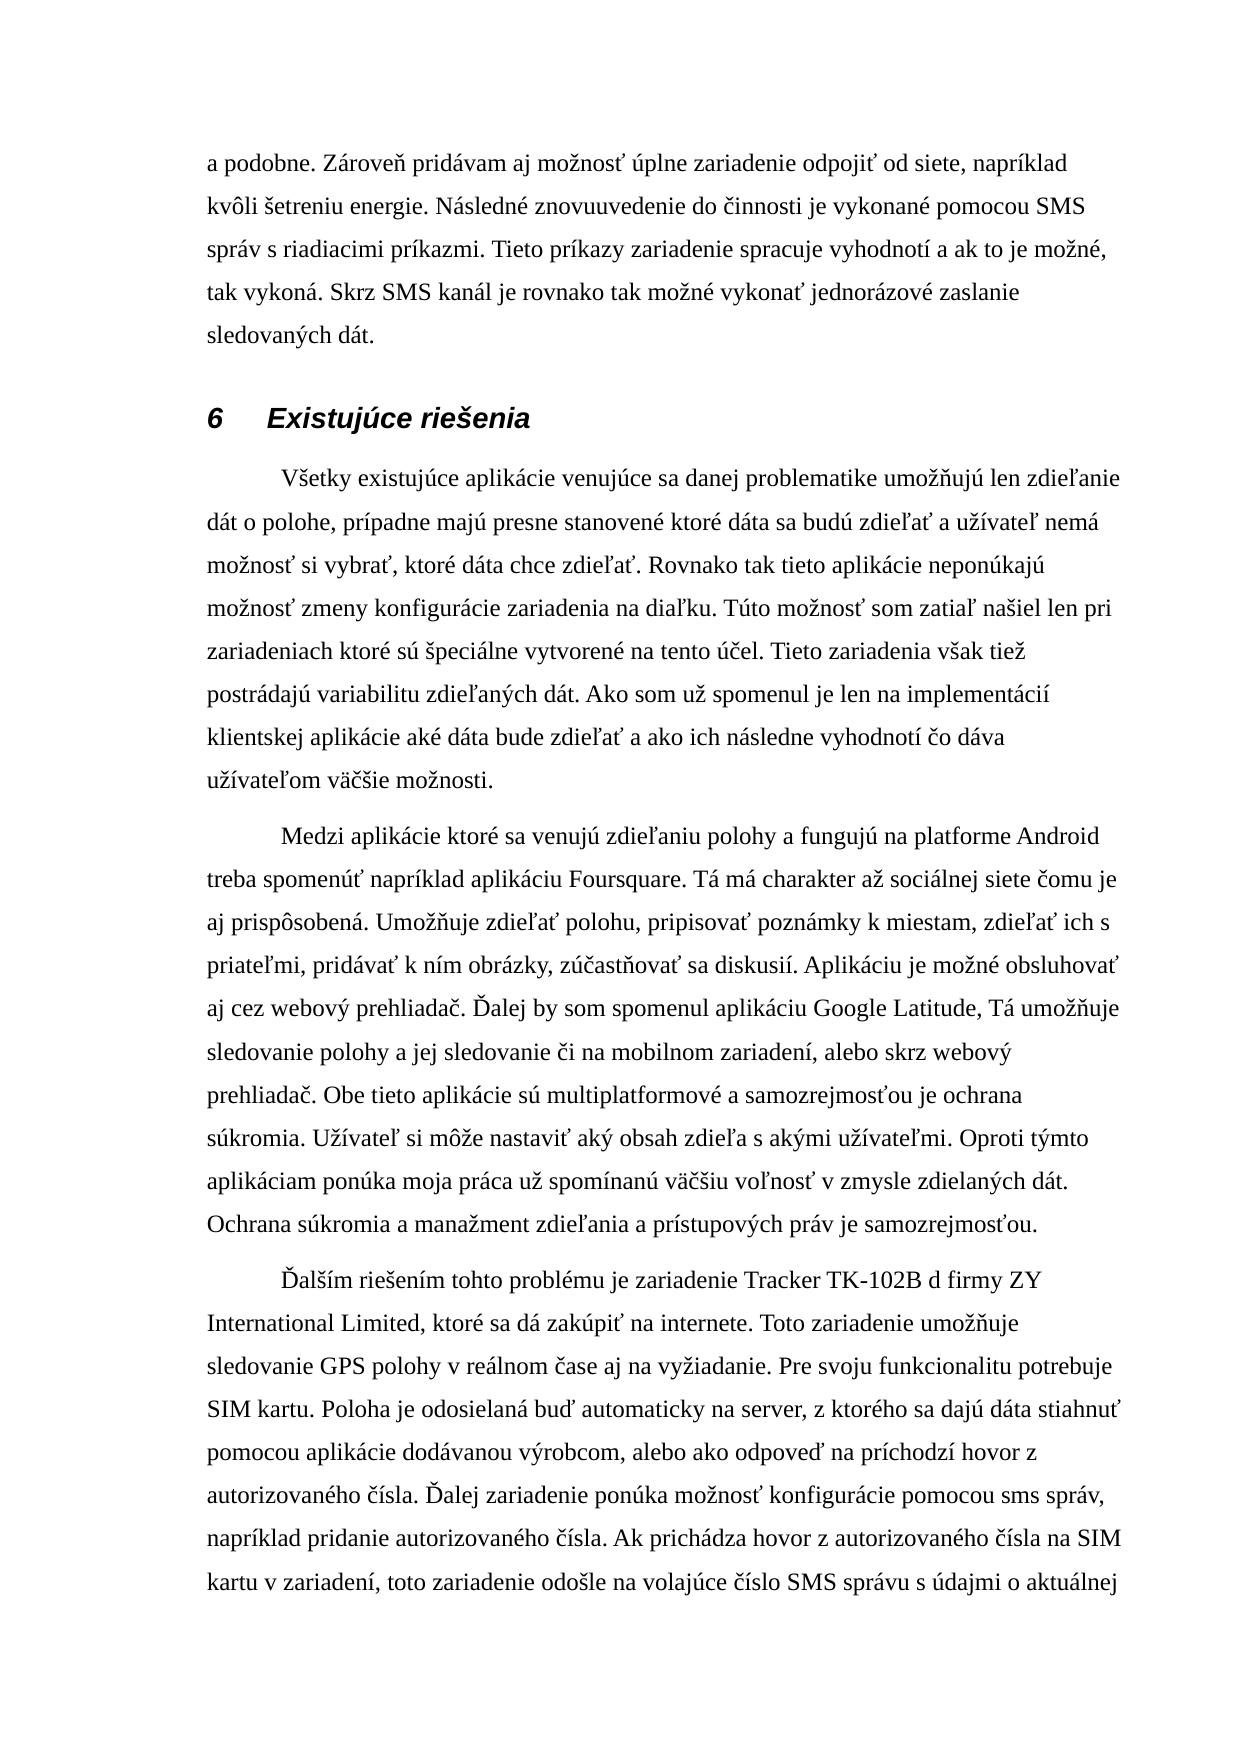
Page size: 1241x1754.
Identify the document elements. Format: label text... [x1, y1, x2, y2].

text a podobne. Zároveň pridávam aj možnosť úplne zariadenie odpojiť od siete, napríklad kvôli šetreniu energie. Následné znovuuvedenie do činnosti je vykonané pomocou SMS správ s riadiacimi príkazmi. Tieto príkazy zariadenie spracuje vyhodnotí a ak to je možné, tak vykoná. Skrz SMS kanál je rovnako tak možné vykonať jednorázové zaslanie sledovaných dát. [207, 148, 1122, 349]
text Všetky existujúce aplikácie venujúce sa danej problematike umožňujú len zdieľanie dát o polohe, prípadne majú presne stanovené ktoré dáta sa budú zdieľať a užívateľ nemá možnosť si vybrať, ktoré dáta chce zdieľať. Rovnako tak tieto aplikácie neponúkajú možnosť zmeny konfigurácie zariadenia na diaľku. Túto možnosť som zatiaľ našiel len pri zariadeniach ktoré sú špeciálne vytvorené na tento účel. Tieto zariadenia však tiež postrádajú variabilitu zdieľaných dát. Ako som už spomenul je len na implementácií klientskej aplikácie aké dáta bude zdieľať a ako ich následne vyhodnotí čo dáva užívateľom väčšie možnosti. [207, 463, 1122, 794]
text Medzi aplikácie ktoré sa venujú zdieľaniu polohy a fungujú na platforme Android treba spomenúť napríklad aplikáciu Foursquare. Tá má charakter až sociálnej siete čomu je aj prispôsobená. Umožňuje zdieľať polohu, pripisovať poznámky k miestam, zdieľať ich s priateľmi, pridávať k ním obrázky, zúčastňovať sa diskusií. Aplikáciu je možné obsluhovať aj cez webový prehliadač. Ďalej by som spomenul aplikáciu Google Latitude, Tá umožňuje sledovanie polohy a jej sledovanie či na mobilnom zariadení, alebo skrz webový prehliadač. Obe tieto aplikácie sú multiplatformové a samozrejmosťou je ochrana súkromia. Užívateľ si môže nastaviť aký obsah zdieľa s akými užívateľmi. Oproti týmto aplikáciam ponúka moja práca už spomínanú väčšiu voľnosť v zmysle zdielaných dát. Ochrana súkromia a manažment zdieľania a prístupových práv je samozrejmosťou. [207, 821, 1122, 1238]
subtitle Existujúce riešenia [207, 401, 1122, 434]
text Ďalším riešením tohto problému je zariadenie Tracker TK-102B d firmy ZY International Limited, ktoré sa dá zakúpiť na internete. Toto zariadenie umožňuje sledovanie GPS polohy v reálnom čase aj na vyžiadanie. Pre svoju funkcionalitu potrebuje SIM kartu. Poloha je odosielaná buď automaticky na server, z ktorého sa dajú dáta stiahnuť pomocou aplikácie dodávanou výrobcom, alebo ako odpoveď na príchodzí hovor z autorizovaného čísla. Ďalej zariadenie ponúka možnosť konfigurácie pomocou sms správ, napríklad pridanie autorizovaného čísla. Ak prichádza hovor z autorizovaného čísla na SIM kartu v zariadení, toto zariadenie odošle na volajúce číslo SMS správu s údajmi o aktuálnej [207, 1265, 1122, 1595]
